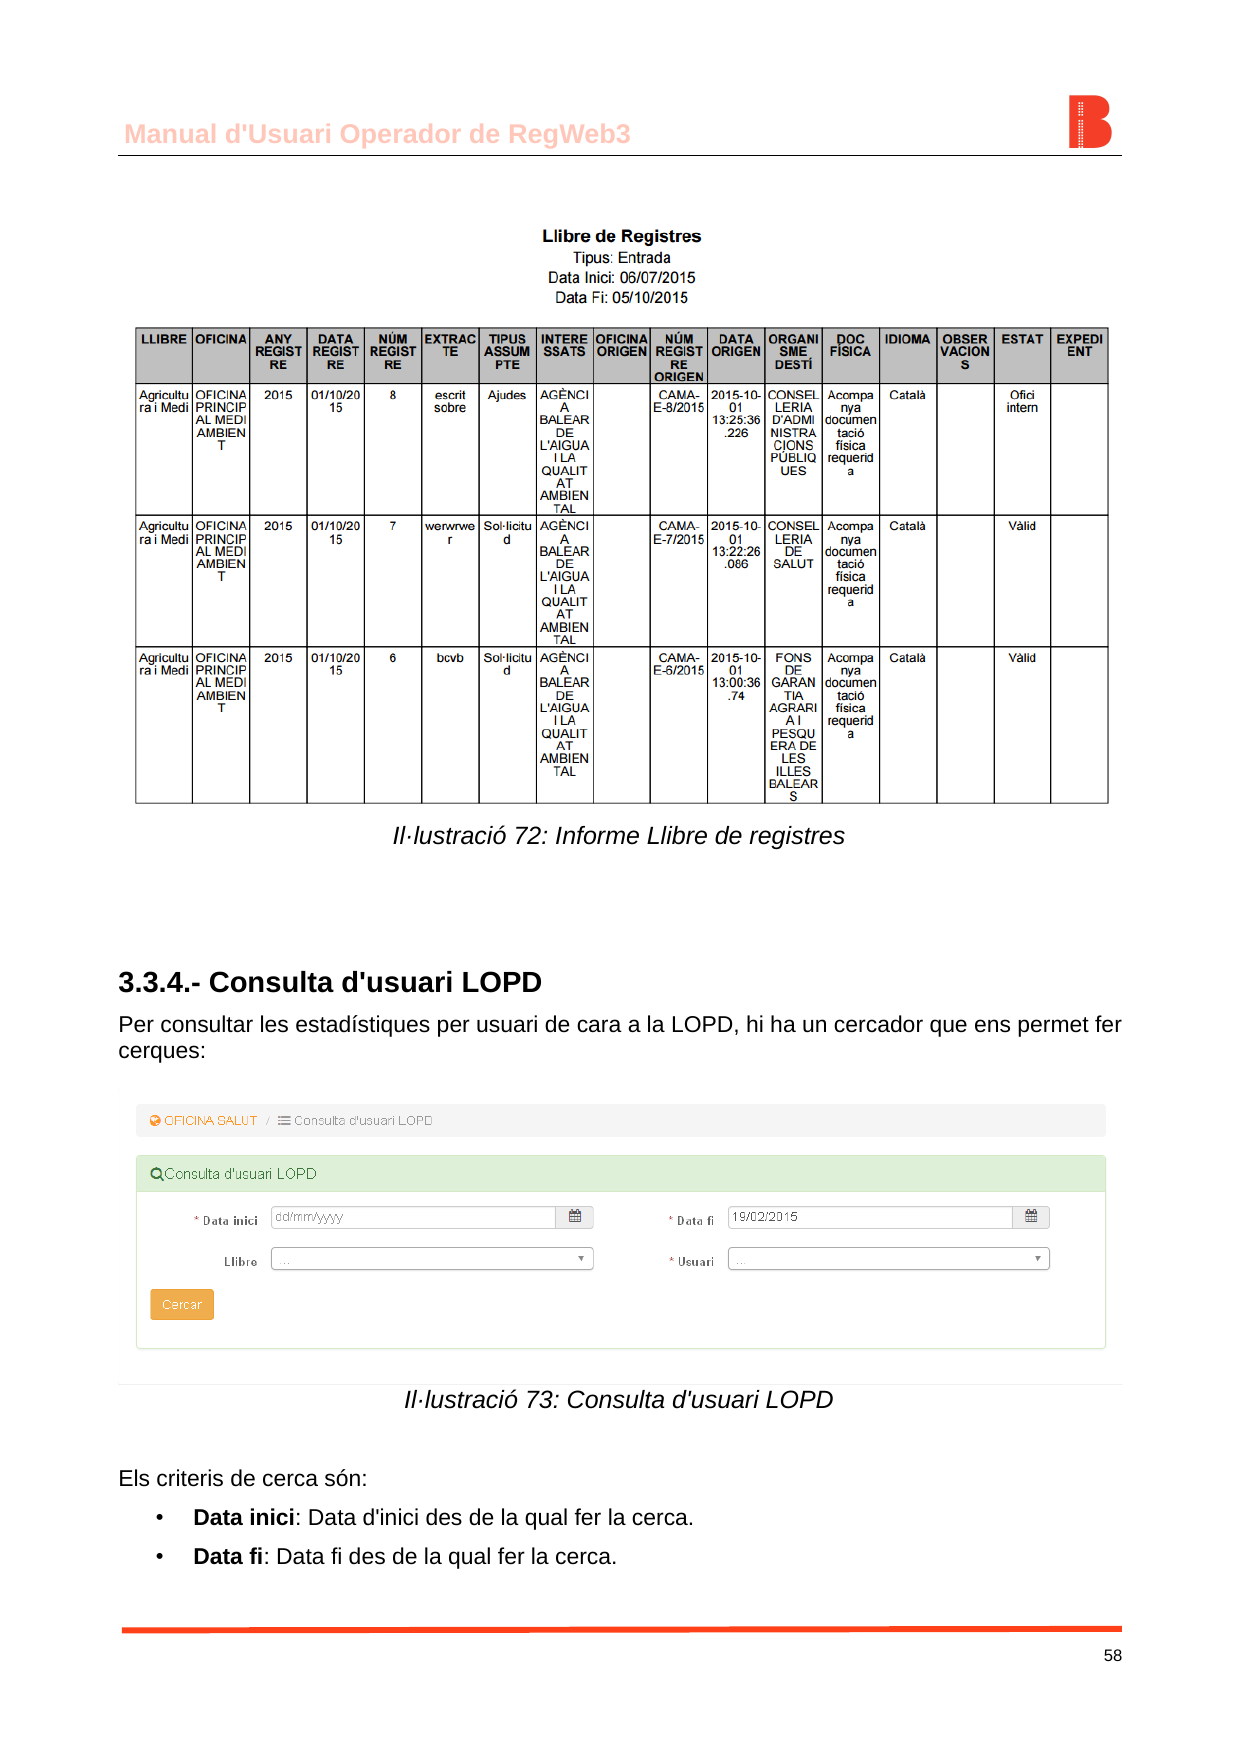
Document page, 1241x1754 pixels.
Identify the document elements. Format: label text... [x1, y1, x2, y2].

subtitle Consulta d'usuari LOPD [118, 965, 1122, 998]
text Il·lustració 72: Informe Llibre de registres [118, 821, 1122, 850]
picture [118, 1088, 1123, 1385]
text Il·lustració 73: Consulta d'usuari LOPD [118, 1385, 1122, 1414]
list Data fi: Data fi des de la qual fer la cerca. [156, 1543, 1122, 1569]
picture [118, 215, 1123, 821]
list Data inici: Data d'inici des de la qual fer la cerca. [156, 1504, 1122, 1530]
text Els criteris de cerca són: [118, 1465, 1122, 1491]
text Per consultar les estadístiques per usuari de cara a la LOPD, hi ha un cercador que ens permet fer cerques: [118, 1011, 1122, 1064]
picture [1063, 94, 1117, 150]
